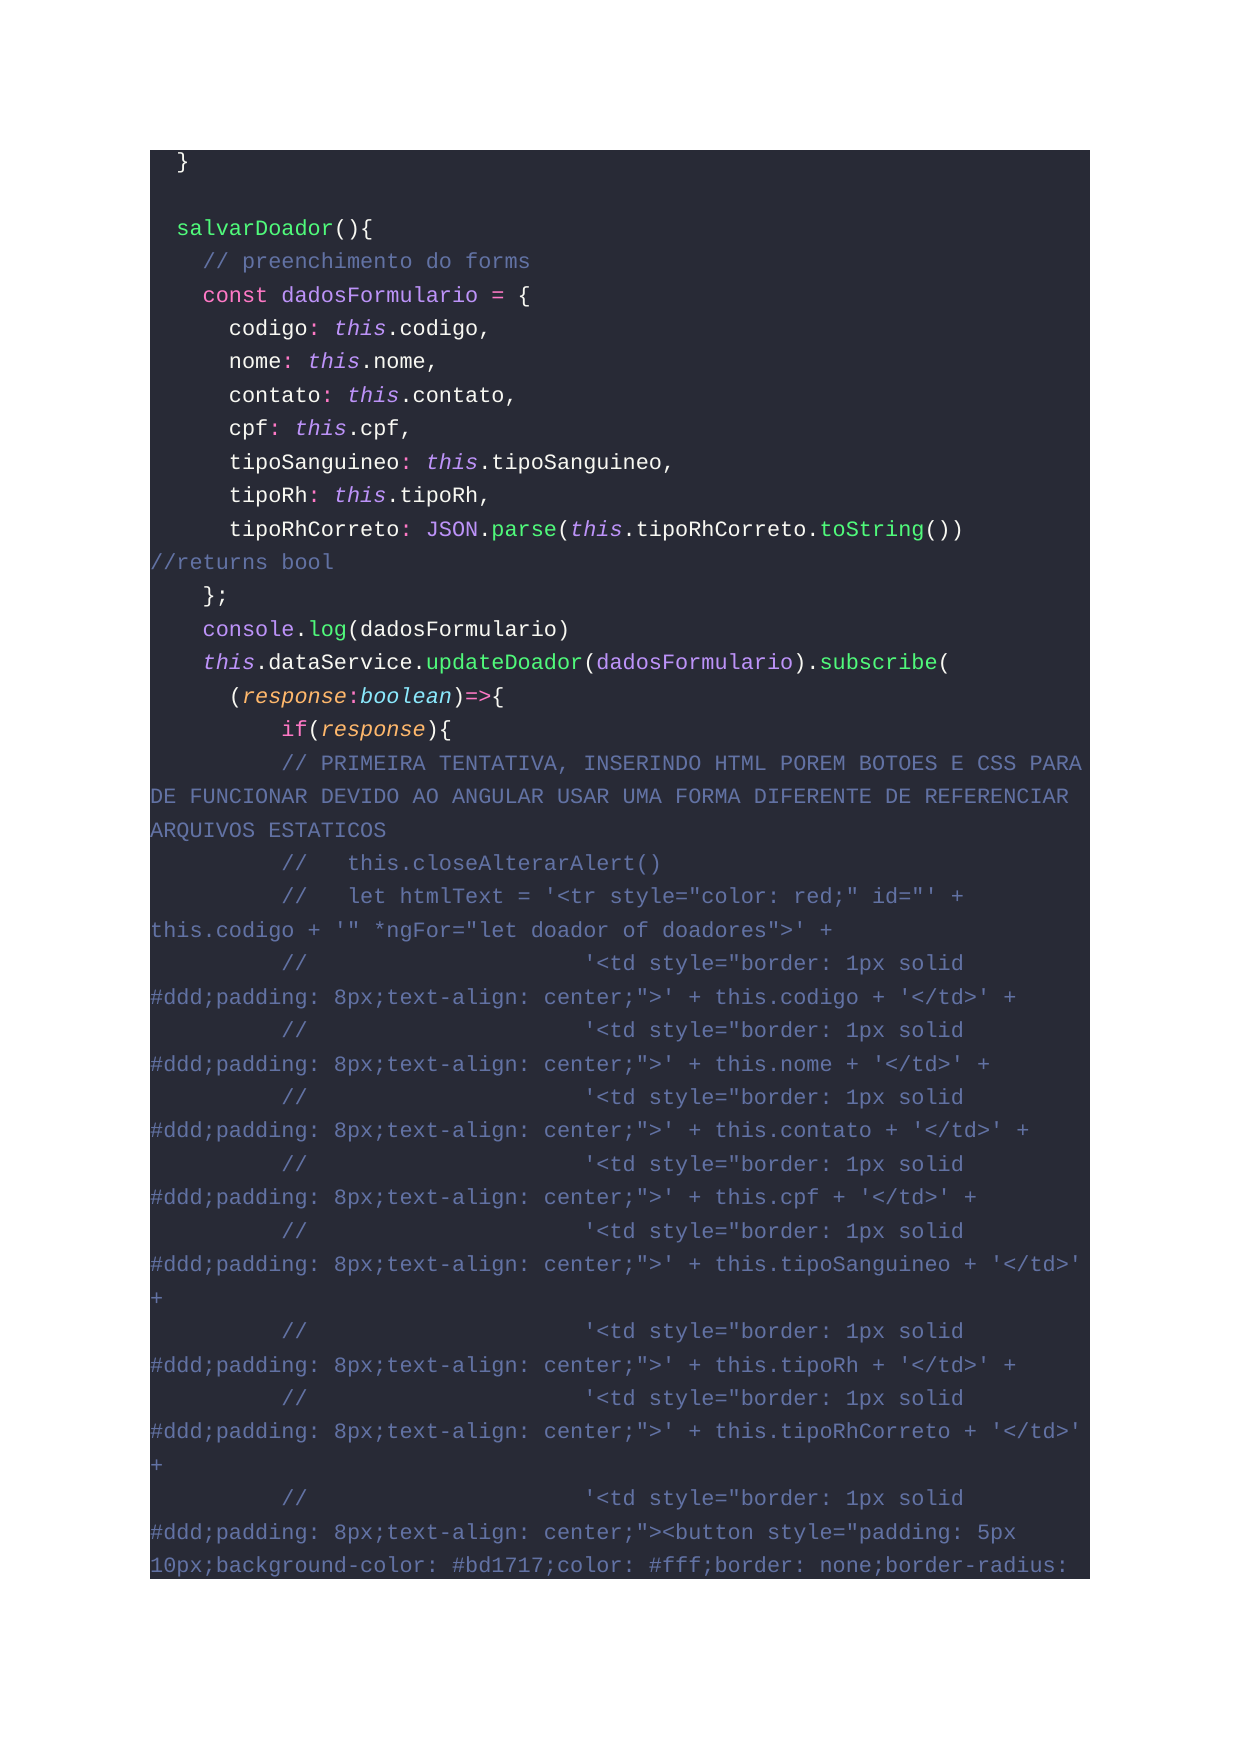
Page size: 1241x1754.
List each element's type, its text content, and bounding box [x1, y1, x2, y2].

text tipoRhCorreto: JSON.parse(this.tipoRhCorreto.toString()) //returns bool [150, 518, 1090, 576]
text tipoRh: this.tipoRh, [150, 484, 1090, 509]
text this.dataService.updateDoador(dadosFormulario).subscribe( [150, 652, 1090, 676]
text console.log(dadosFormulario) [150, 618, 1090, 643]
text // '<td style="border: 1px solid #ddd;padding: 8px;text-align: center;"><button style="padding: 5px 10px;background-color: #bd1717;color: #fff;border: none;border-radius: [150, 1487, 1090, 1579]
text // preenchimento do forms [150, 250, 1090, 275]
text const dadosFormulario = { [150, 284, 1090, 308]
text } [150, 150, 1090, 175]
text salvarDoador(){ [150, 217, 1090, 242]
text (response:boolean)=>{ [150, 685, 1090, 710]
text // '<td style="border: 1px solid #ddd;padding: 8px;text-align: center;">' + this.tipoRh + '</td>' + [150, 1320, 1090, 1378]
text nome: this.nome, [150, 351, 1090, 375]
text // PRIMEIRA TENTATIVA, INSERINDO HTML POREM BOTOES E CSS PARA DE FUNCIONAR DEVIDO AO ANGULAR USAR UMA FORMA DIFERENTE DE REFERENCIAR ARQUIVOS ESTATICOS [150, 752, 1090, 843]
text // '<td style="border: 1px solid #ddd;padding: 8px;text-align: center;">' + this.contato + '</td>' + [150, 1086, 1090, 1144]
text if(response){ [150, 718, 1090, 743]
text // '<td style="border: 1px solid #ddd;padding: 8px;text-align: center;">' + this.tipoSanguineo + '</td>' + [150, 1220, 1090, 1312]
text cpf: this.cpf, [150, 417, 1090, 442]
text // '<td style="border: 1px solid #ddd;padding: 8px;text-align: center;">' + this.codigo + '</td>' + [150, 952, 1090, 1011]
text // '<td style="border: 1px solid #ddd;padding: 8px;text-align: center;">' + this.tipoRhCorreto + '</td>' + [150, 1387, 1090, 1479]
text codigo: this.codigo, [150, 317, 1090, 342]
text // this.closeAlterarAlert() [150, 852, 1090, 877]
text // '<td style="border: 1px solid #ddd;padding: 8px;text-align: center;">' + this.nome + '</td>' + [150, 1019, 1090, 1078]
text // let htmlText = '<tr style="color: red;" id="' + this.codigo + '" *ngFor="let doador of doadores">' + [150, 886, 1090, 944]
text }; [150, 585, 1090, 609]
text contato: this.contato, [150, 384, 1090, 409]
text tipoSanguineo: this.tipoSanguineo, [150, 451, 1090, 476]
text // '<td style="border: 1px solid #ddd;padding: 8px;text-align: center;">' + this.cpf + '</td>' + [150, 1153, 1090, 1211]
